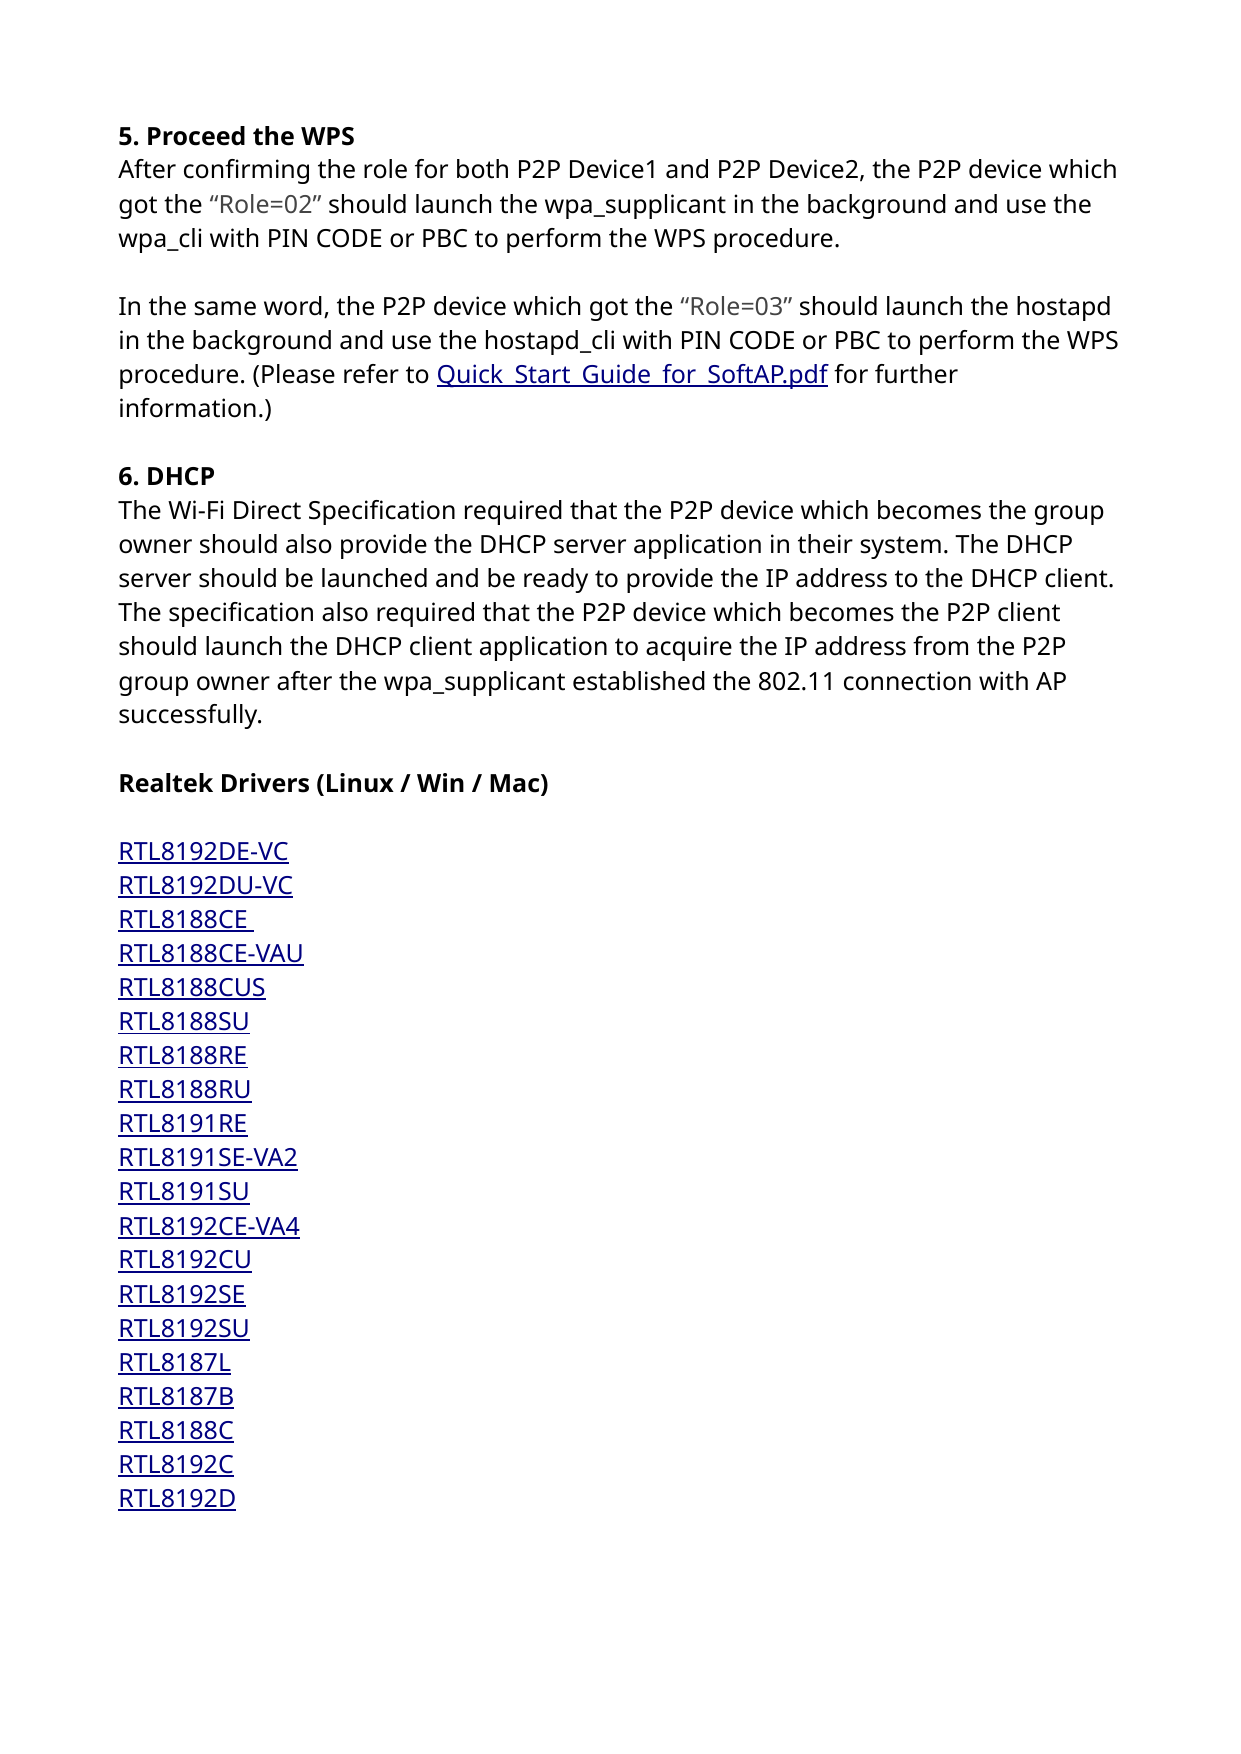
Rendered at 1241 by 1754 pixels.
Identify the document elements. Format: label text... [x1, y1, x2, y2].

text RTL8191SU [118, 1174, 1122, 1208]
text RTL8192SE [118, 1276, 1122, 1310]
text Realtek Drivers (Linux / Win / Mac) [118, 765, 1122, 799]
text RTL8188CUS [118, 970, 1122, 1004]
text RTL8188RU [118, 1072, 1122, 1106]
text RTL8192DU-VC [118, 867, 1122, 902]
text RTL8188CE [118, 902, 1122, 936]
text 5. Proceed the WPS [118, 118, 1122, 152]
text RTL8191RE [118, 1106, 1122, 1140]
text RTL8187B RTL8188C RTL8192C RTL8192D [118, 1378, 1122, 1515]
text RTL8192CE-VA4 [118, 1208, 1122, 1242]
text RTL8191SE-VA2 [118, 1140, 1122, 1174]
text RTL8192DE-VC [118, 833, 1122, 867]
text RTL8188CE-VAU [118, 936, 1122, 970]
text After confirming the role for both P2P Device1 and P2P Device2, the P2P device which got the “Role=02” should launch the wpa_supplicant in the background and use the wpa_cli with PIN CODE or PBC to perform the WPS procedure. [118, 152, 1122, 254]
text RTL8192CU [118, 1242, 1122, 1276]
text RTL8188SU [118, 1004, 1122, 1038]
text RTL8192SU [118, 1310, 1122, 1344]
text The Wi-Fi Direct Specification required that the P2P device which becomes the group owner should also provide the DHCP server application in their system. The DHCP server should be launched and be ready to provide the IP address to the DHCP client. The specification also required that the P2P device which becomes the P2P client should launch the DHCP client application to acquire the IP address from the P2P group owner after the wpa_supplicant established the 802.11 connection with AP successfully. [118, 493, 1122, 731]
text In the same word, the P2P device which got the “Role=03” should launch the hostapd in the background and use the hostapd_cli with PIN CODE or PBC to perform the WPS procedure. (Please refer to Quick_Start_Guide_for_SoftAP.pdf for further information.) [118, 288, 1122, 425]
text 6. DHCP [118, 459, 1122, 493]
text RTL8188RE [118, 1038, 1122, 1072]
text RTL8187L [118, 1344, 1122, 1378]
